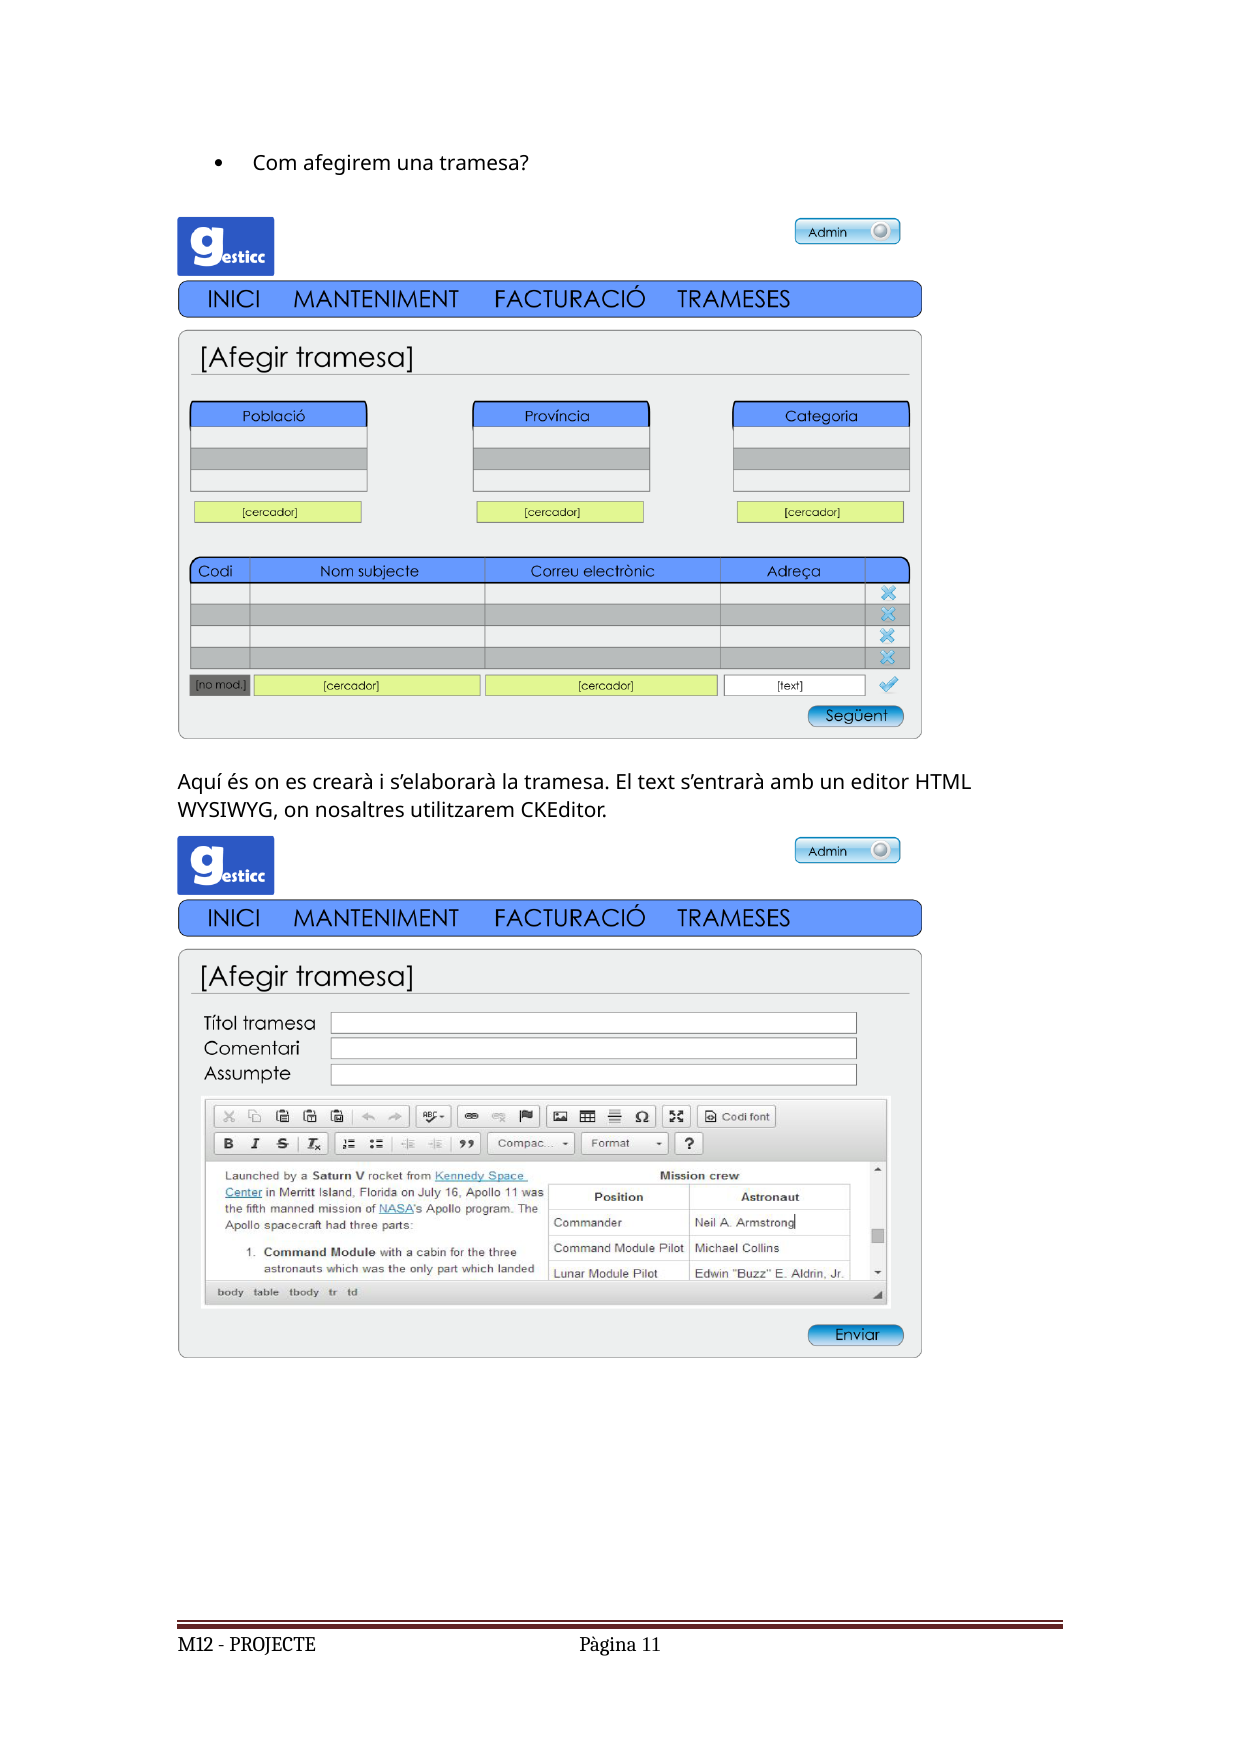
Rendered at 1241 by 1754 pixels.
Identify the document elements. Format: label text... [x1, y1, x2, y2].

picture [177, 204, 922, 739]
picture [177, 823, 922, 1358]
list Com afegirem una tramesa? [215, 148, 1063, 176]
text Aquí és on es crearà i s’elaborarà la tramesa. El text s’entrarà amb un editor HTML WYSIWYG, on nosaltres utilitzarem CKEditor. [177, 767, 1063, 824]
